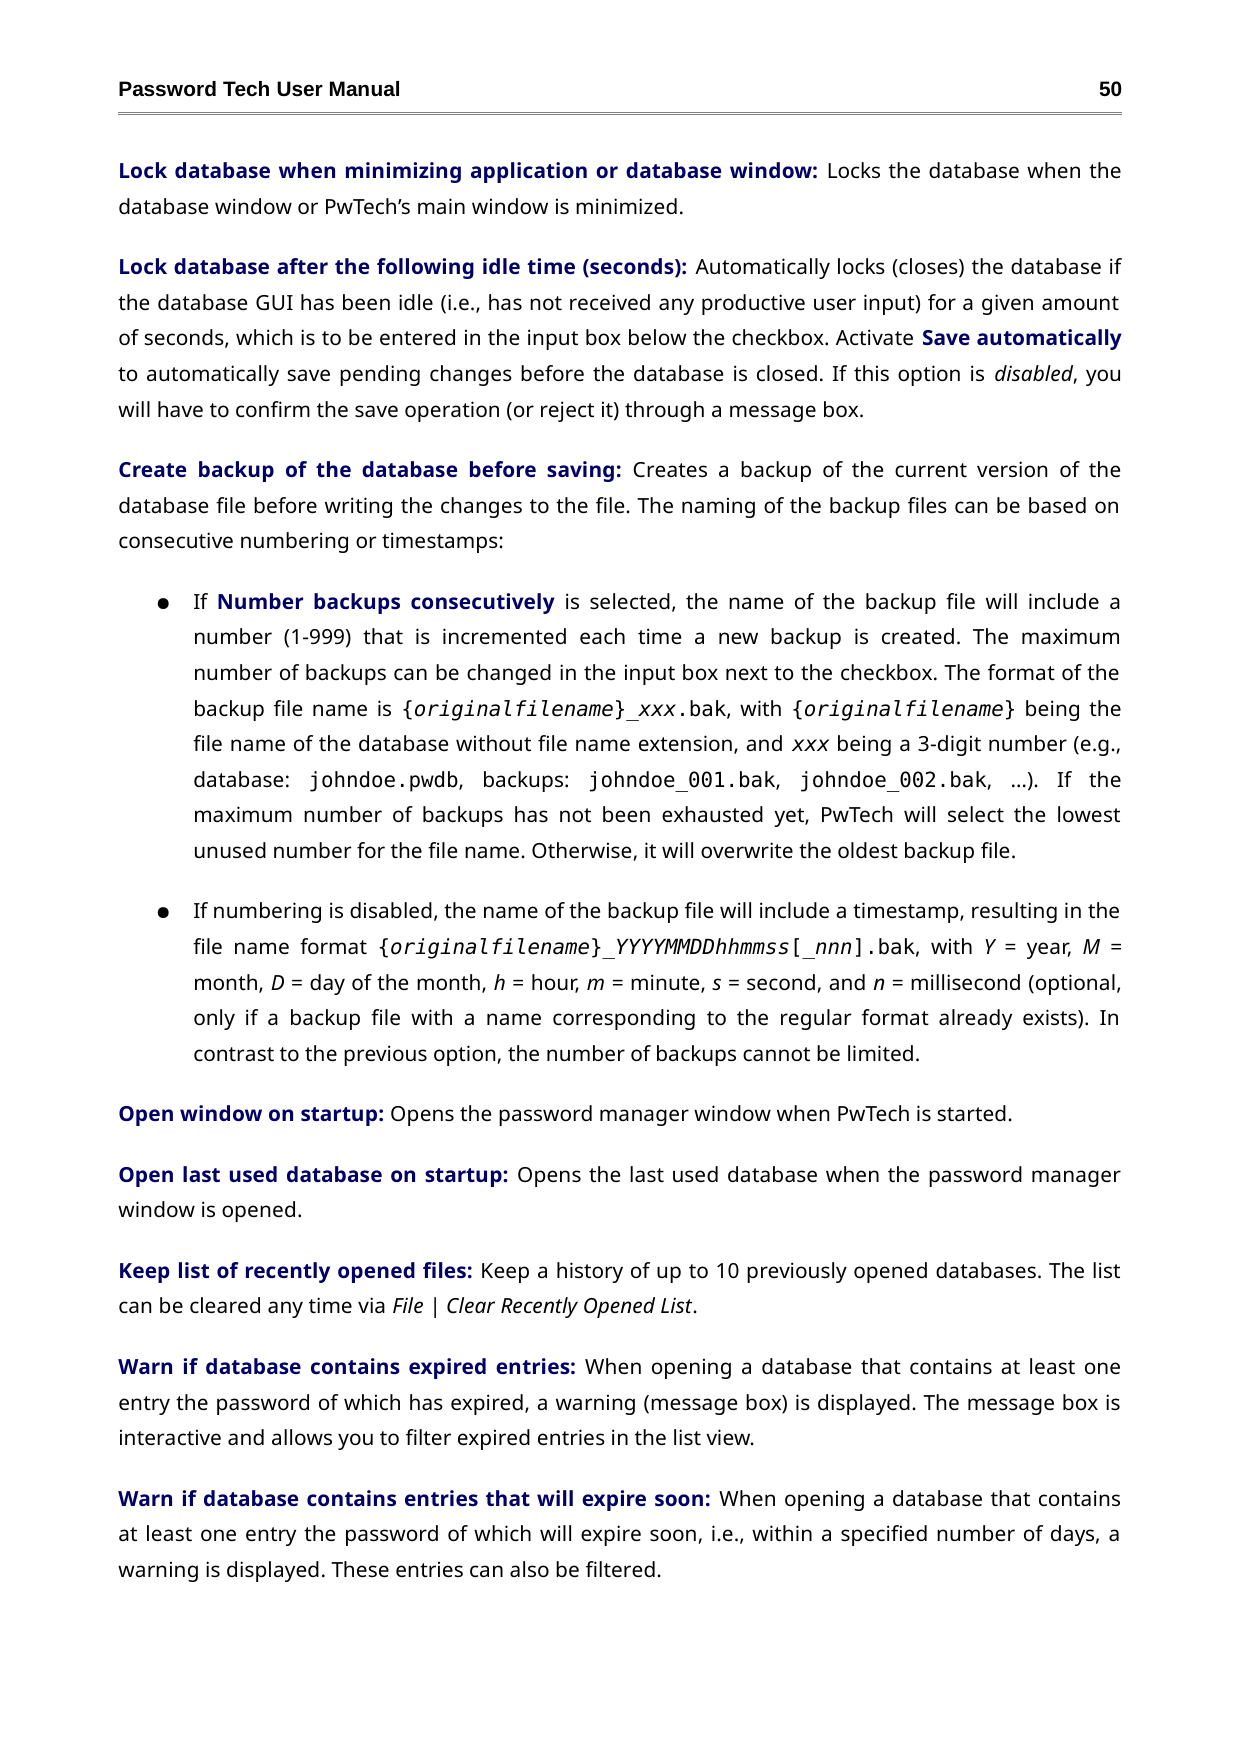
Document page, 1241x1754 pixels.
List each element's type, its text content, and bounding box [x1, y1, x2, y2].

text Create backup of the database before saving: Creates a backup of the current version of the database file before writing the changes to the file. The naming of the backup files can be based on consecutive numbering or timestamps: [118, 455, 1122, 555]
text Open window on startup: Opens the password manager window when PwTech is started. [118, 1099, 1122, 1128]
text Lock database when minimizing application or database window: Locks the database when the database window or PwTech’s main window is minimized. [118, 156, 1122, 220]
text Warn if database contains expired entries: When opening a database that contains at least one entry the password of which has expired, a warning (message box) is displayed. The message box is interactive and allows you to filter expired entries in the list view. [118, 1352, 1122, 1452]
text Lock database after the following idle time (seconds): Automatically locks (closes) the database if the database GUI has been idle (i.e., has not received any productive user input) for a given amount of seconds, which is to be entered in the input box below the checkbox. Activate Save automatically to automatically save pending changes before the database is closed. If this option is disabled, you will have to confirm the save operation (or reject it) through a message box. [118, 252, 1122, 423]
text Open last used database on startup: Opens the last used database when the password manager window is opened. [118, 1160, 1122, 1224]
list If numbering is disabled, the name of the backup file will include a timestamp, resulting in the file name format {originalfilename}_YYYYMMDDhhmmss[_nnn].bak, with Y = year, M = month, D = day of the month, h = hour, m = minute, s = second, and n = millisecond (optional, only if a backup file with a name corresponding to the regular format already exists). In contrast to the previous option, the number of backups cannot be limited. [156, 896, 1122, 1067]
text Warn if database contains entries that will expire soon: When opening a database that contains at least one entry the password of which will expire soon, i.e., within a specified number of days, a warning is displayed. These entries can also be filtered. [118, 1483, 1122, 1583]
text Keep list of recently opened files: Keep a history of up to 10 previously opened databases. The list can be cleared any time via File | Clear Recently Opened List. [118, 1256, 1122, 1320]
list If Number backups consecutively is selected, the name of the backup file will include a number (1-999) that is incremented each time a new backup is created. The maximum number of backups can be changed in the input box next to the checkbox. The format of the backup file name is {originalfilename}_xxx.bak, with {originalfilename} being the file name of the database without file name extension, and xxx being a 3-digit number (e.g., database: johndoe.pwdb, backups: johndoe_001.bak, johndoe_002.bak, …). If the maximum number of backups has not been exhausted yet, PwTech will select the lowest unused number for the file name. Otherwise, it will overwrite the oldest backup file. [156, 587, 1122, 864]
